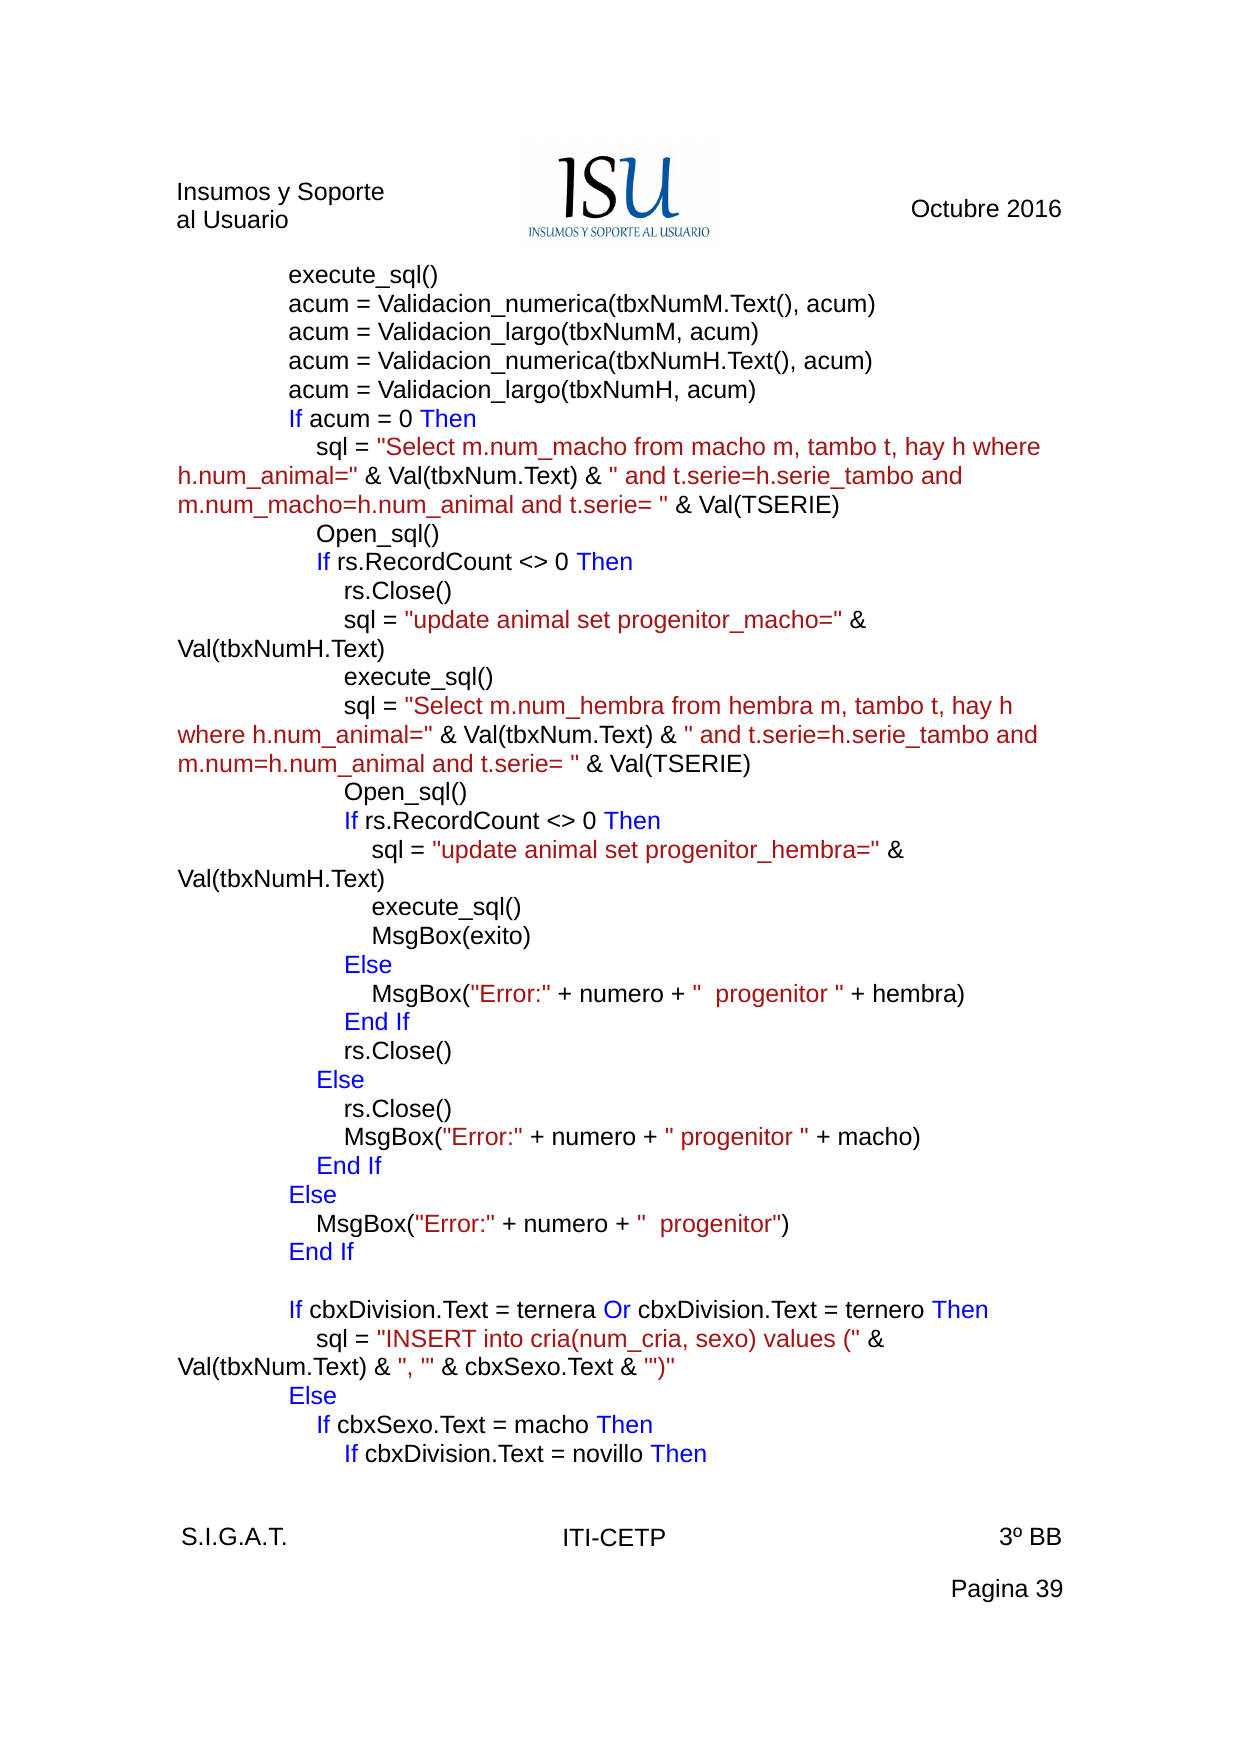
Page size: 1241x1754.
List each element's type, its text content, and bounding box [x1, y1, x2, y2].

text acum = Validacion_largo(tbxNumH, acum) [177, 375, 1063, 403]
text If cbxSexo.Text = macho Then [177, 1410, 1063, 1438]
text Open_sql() [177, 518, 1063, 547]
text Else [177, 950, 1063, 978]
text rs.Close() [177, 1093, 1063, 1122]
text sql = "update animal set progenitor_macho=" & Val(tbxNumH.Text) [177, 605, 1063, 662]
picture [517, 138, 723, 252]
text If cbxDivision.Text = novillo Then [177, 1438, 1063, 1467]
text sql = "Select m.num_hembra from hembra m, tambo t, hay h where h.num_animal=" & Val(tbxNum.Text) & " and t.serie=h.serie_tambo and m.num=h.num_animal and t.serie= " & Val(TSERIE) [177, 691, 1063, 777]
text MsgBox(exito) [177, 921, 1063, 950]
text MsgBox("Error:" + numero + " progenitor " + hembra) [177, 978, 1063, 1007]
text MsgBox("Error:" + numero + " progenitor " + macho) [177, 1122, 1063, 1151]
text If acum = 0 Then [177, 403, 1063, 432]
text sql = "Select m.num_macho from macho m, tambo t, hay h where h.num_animal=" & Val(tbxNum.Text) & " and t.serie=h.serie_tambo and m.num_macho=h.num_animal and t.serie= " & Val(TSERIE) [177, 432, 1063, 518]
text End If [177, 1237, 1063, 1266]
text If rs.RecordCount <> 0 Then [177, 806, 1063, 835]
text sql = "INSERT into cria(num_cria, sexo) values (" & Val(tbxNum.Text) & ", '" & cbxSexo.Text & "')" [177, 1323, 1063, 1381]
text If rs.RecordCount <> 0 Then [177, 547, 1063, 576]
text execute_sql() [177, 662, 1063, 691]
text rs.Close() [177, 1036, 1063, 1065]
text acum = Validacion_numerica(tbxNumM.Text(), acum) [177, 288, 1063, 317]
text execute_sql() [177, 892, 1063, 921]
text acum = Validacion_largo(tbxNumM, acum) [177, 317, 1063, 346]
text Else [177, 1065, 1063, 1093]
text MsgBox("Error:" + numero + " progenitor") [177, 1208, 1063, 1237]
text Else [177, 1180, 1063, 1208]
text End If [177, 1007, 1063, 1036]
text sql = "update animal set progenitor_hembra=" & Val(tbxNumH.Text) [177, 835, 1063, 892]
text End If [177, 1151, 1063, 1180]
text acum = Validacion_numerica(tbxNumH.Text(), acum) [177, 346, 1063, 375]
text Else [177, 1381, 1063, 1410]
text rs.Close() [177, 576, 1063, 605]
text Open_sql() [177, 777, 1063, 806]
text If cbxDivision.Text = ternera Or cbxDivision.Text = ternero Then [177, 1295, 1063, 1323]
text execute_sql() [177, 260, 1063, 288]
